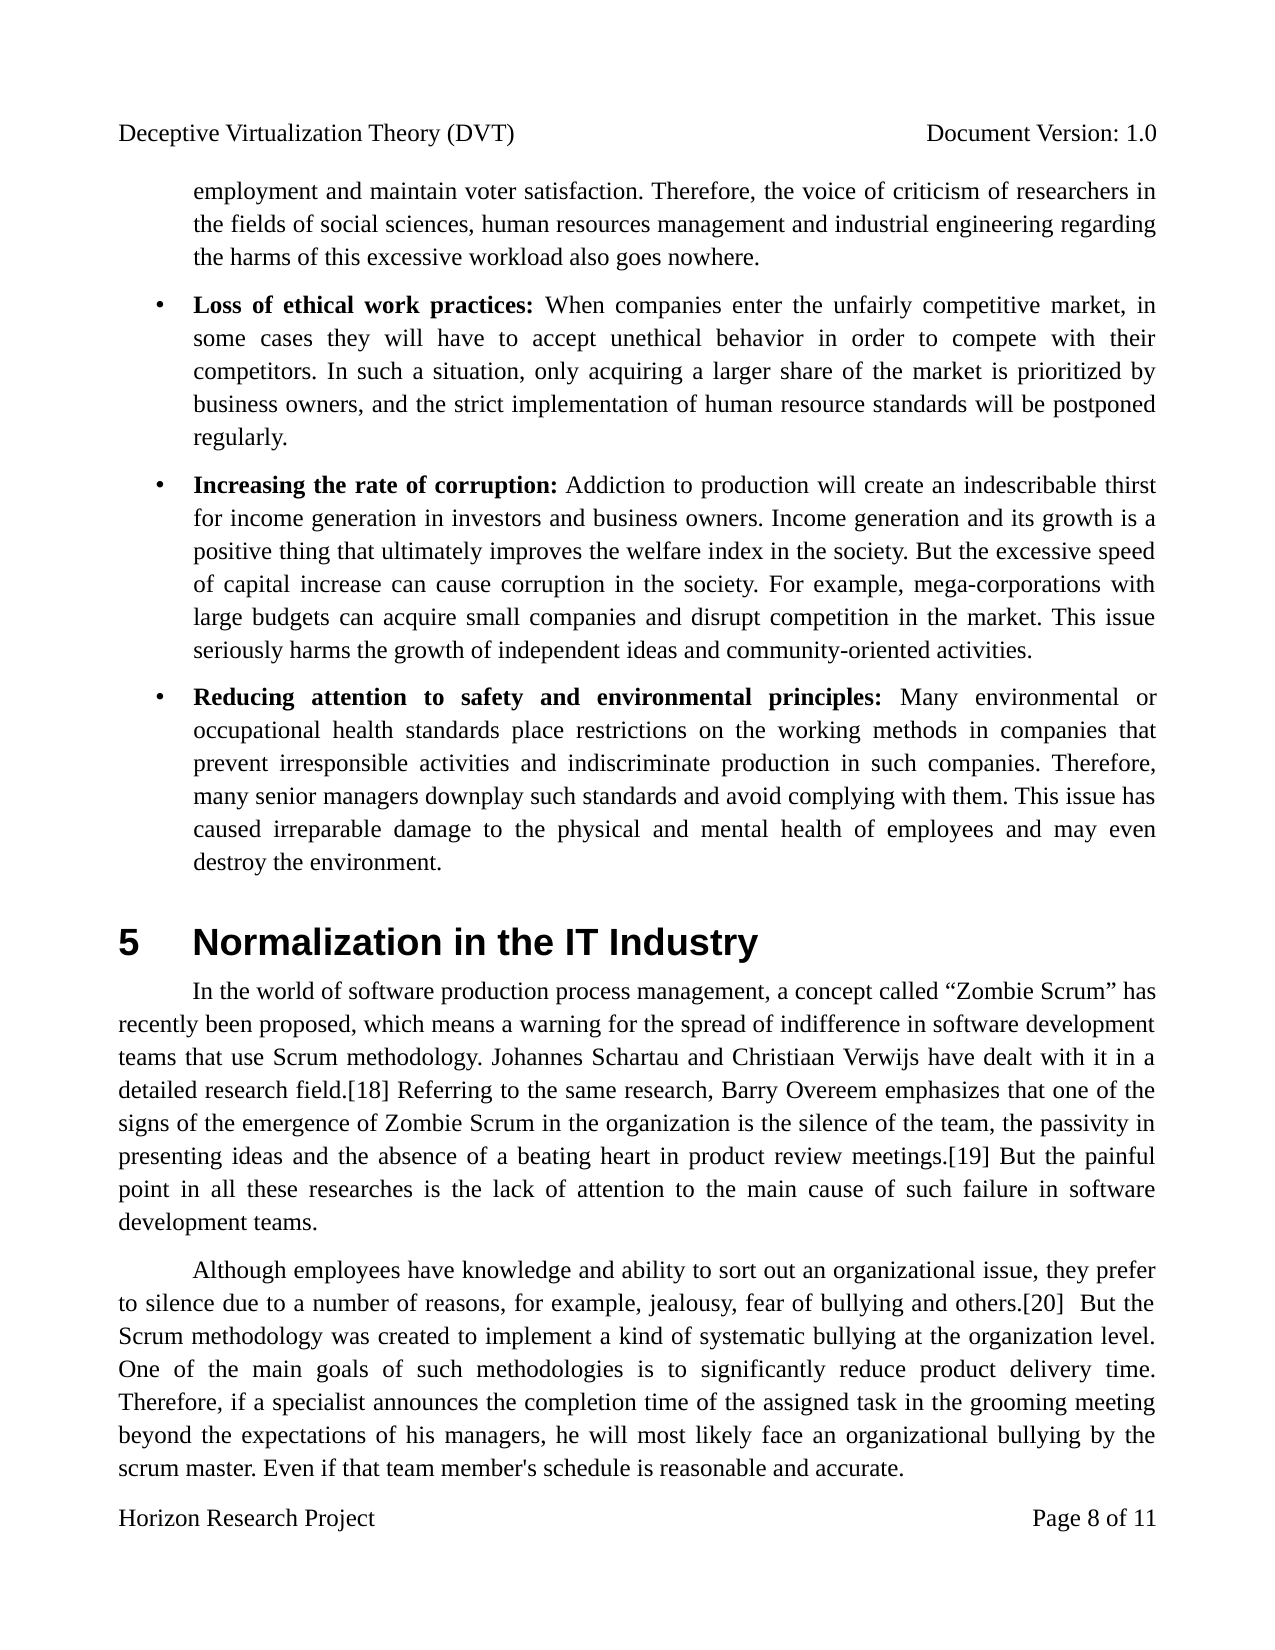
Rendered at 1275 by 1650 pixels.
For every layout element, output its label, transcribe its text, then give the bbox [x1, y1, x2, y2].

text Although employees have knowledge and ability to sort out an organizational issue, they prefer to silence due to a number of reasons, for example, jealousy, fear of bullying and others.[20] But the Scrum methodology was created to implement a kind of systematic bullying at the organization level. One of the main goals of such methodologies is to significantly reduce product delivery time. Therefore, if a specialist announces the completion time of the assigned task in the grooming meeting beyond the expectations of his managers, he will most likely face an organizational bullying by the scrum master. Even if that team member's schedule is reasonable and accurate. [118, 1255, 1157, 1482]
list Increasing the rate of corruption: Addiction to production will create an indescribable thirst for income generation in investors and business owners. Income generation and its growth is a positive thing that ultimately improves the welfare index in the society. But the excessive speed of capital increase can cause corruption in the society. For example, mega-corporations with large budgets can acquire small companies and disrupt competition in the market. This issue seriously harms the growth of independent ideas and community-oriented activities. [156, 470, 1157, 663]
list Reducing attention to safety and environmental principles: Many environmental or occupational health standards place restrictions on the working methods in companies that prevent irresponsible activities and indiscriminate production in such companies. Therefore, many senior managers downplay such standards and avoid complying with them. This issue has caused irreparable damage to the physical and mental health of employees and may even destroy the environment. [156, 682, 1157, 876]
subtitle Normalization in the IT Industry [118, 920, 1157, 964]
list Loss of ethical work practices: When companies enter the unfairly competitive market, in some cases they will have to accept unethical behavior in order to compete with their competitors. In such a situation, only acquiring a larger share of the market is prioritized by business owners, and the strict implementation of human resource standards will be postponed regularly. [156, 290, 1157, 451]
list employment and maintain voter satisfaction. Therefore, the voice of criticism of researchers in the fields of social sciences, human resources management and industrial engineering regarding the harms of this excessive workload also goes nowhere. [156, 176, 1157, 271]
text In the world of software production process management, a concept called “Zombie Scrum” has recently been proposed, which means a warning for the spread of indifference in software development teams that use Scrum methodology. Johannes Schartau and Christiaan Verwijs have dealt with it in a detailed research field.[18] Referring to the same research, Barry Overeem emphasizes that one of the signs of the emergence of Zombie Scrum in the organization is the silence of the team, the passivity in presenting ideas and the absence of a beating heart in product review meetings.[19] But the painful point in all these researches is the lack of attention to the main cause of such failure in software development teams. [118, 976, 1157, 1236]
